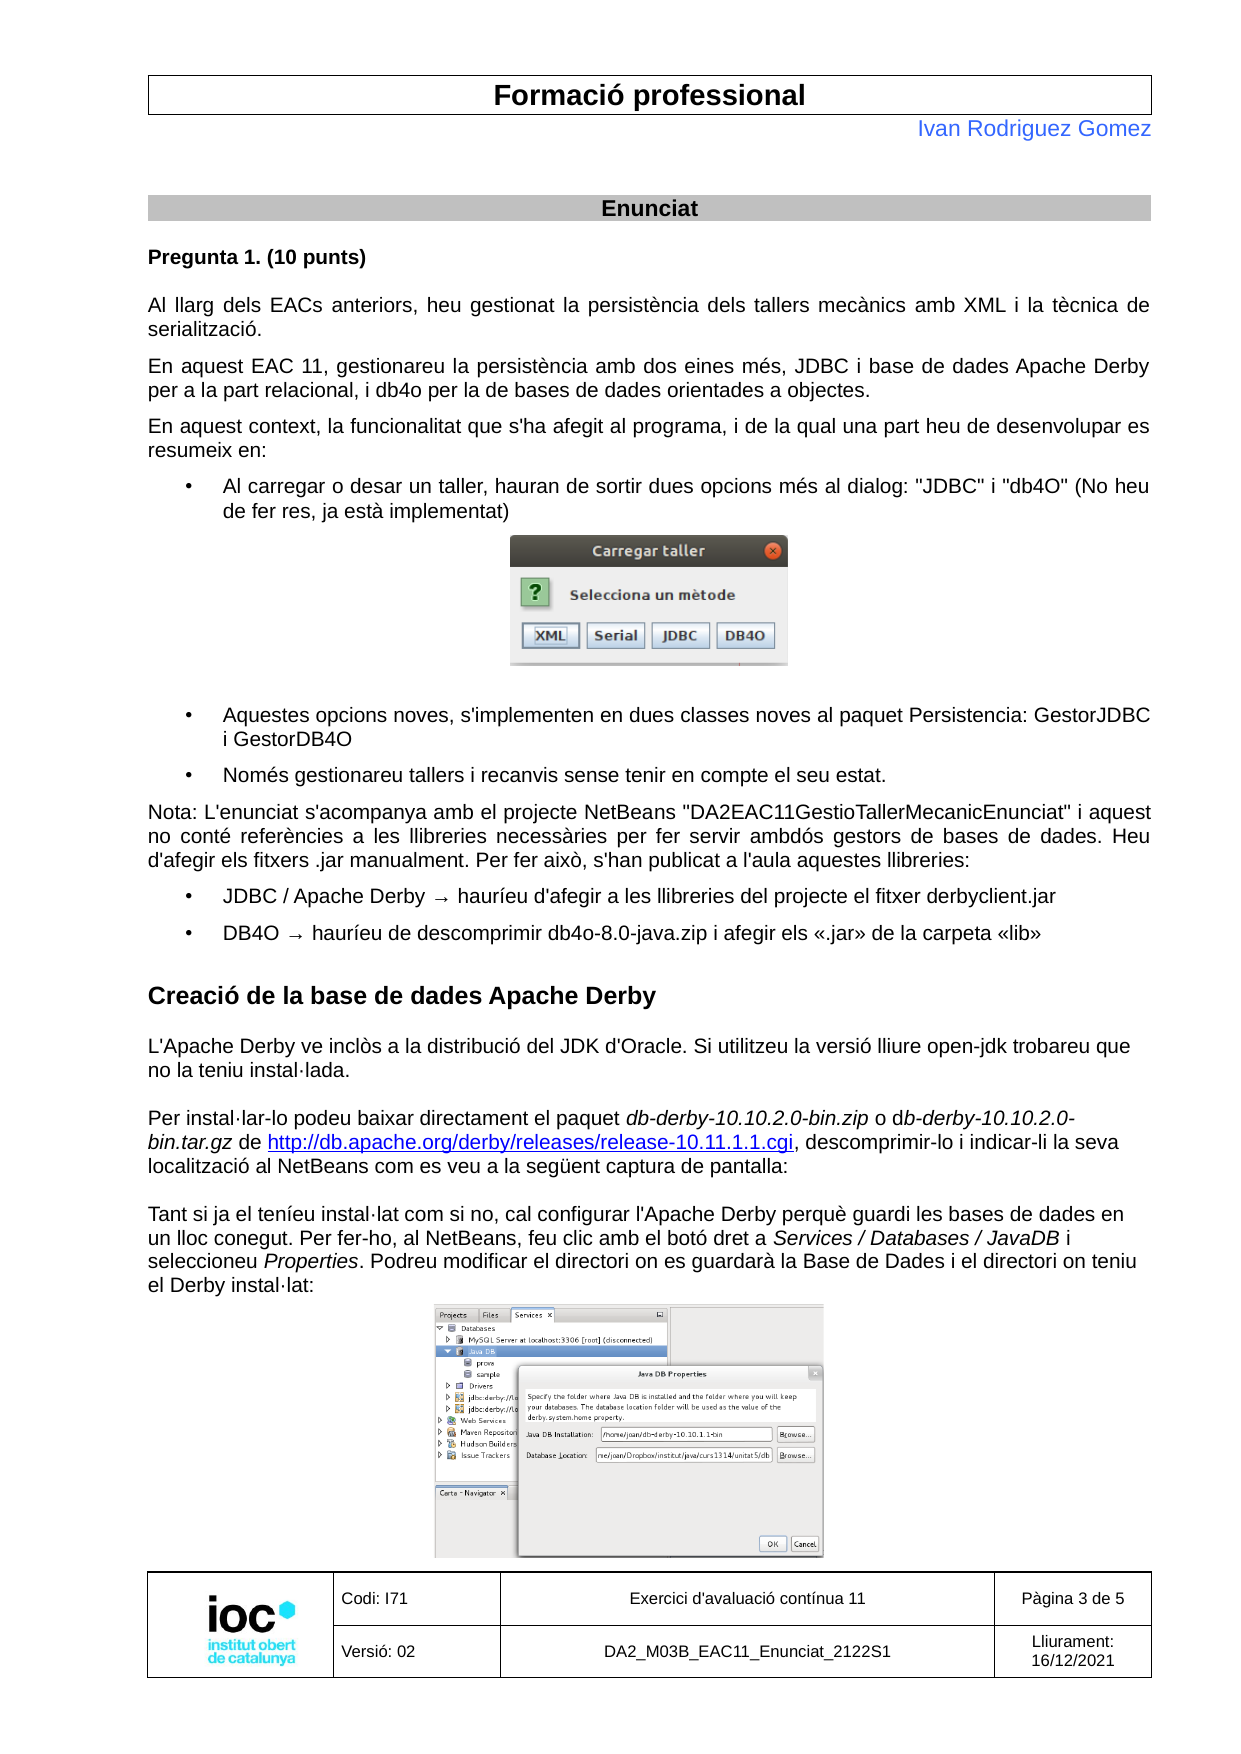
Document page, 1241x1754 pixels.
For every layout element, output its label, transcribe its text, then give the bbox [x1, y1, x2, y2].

list Al carregar o desar un taller, hauran de sortir dues opcions més al dialog: "JDBC" i "db4O" (No heu de fer res, ja està implementat) [185, 474, 1151, 522]
text Nota: L'enunciat s'acompanya amb el projecte NetBeans "DA2EAC11GestioTallerMecanicEnunciat" i aquest no conté referències a les llibreries necessàries per fer servir ambdós gestors de bases de dades. Heu d'afegir els fitxers .jar manualment. Per fer això, s'han publicat a l'aula aquestes llibreries: [148, 799, 1151, 871]
list JDBC / Apache Derby → hauríeu d'afegir a les llibreries del projecte el fitxer derbyclient.jar [185, 884, 1151, 908]
text En aquest context, la funcionalitat que s'ha afegit al programa, i de la qual una part heu de desenvolupar es resumeix en: [148, 414, 1151, 462]
list DB4O → hauríeu de descomprimir db4o-8.0-java.zip i afegir els «.jar» de la carpeta «lib» [185, 921, 1151, 944]
text Enunciat [148, 195, 1151, 221]
text L'Apache Derby ve inclòs a la distribució del JDK d'Oracle. Si utilitzeu la versió lliure open-jdk trobareu que no la teniu instal·lada. [148, 1034, 1151, 1082]
list Només gestionareu tallers i recanvis sense tenir en compte el seu estat. [185, 763, 1151, 787]
text Tant si ja el teníeu instal·lat com si no, cal configurar l'Apache Derby perquè guardi les bases de dades en un lloc conegut. Per fer-ho, al NetBeans, feu clic amb el botó dret a Services / Databases / JavaDB i seleccioneu Properties. Podreu modificar el directori on es guardarà la Base de Dades i el directori on teniu el Derby instal·lat: [148, 1201, 1151, 1297]
subtitle Creació de la base de dades Apache Derby [148, 981, 1151, 1010]
picture [510, 535, 788, 666]
text En aquest EAC 11, gestionareu la persistència amb dos eines més, JDBC i base de dades Apache Derby per a la part relacional, i db4o per la de bases de dades orientades a objectes. [148, 353, 1151, 401]
text Al llarg dels EACs anteriors, heu gestionat la persistència dels tallers mecànics amb XML i la tècnica de serialització. [148, 293, 1151, 341]
picture [195, 1581, 309, 1677]
picture [433, 1304, 824, 1558]
text Pregunta 1. (10 punts) [148, 245, 1151, 269]
text Per instal·lar-lo podeu baixar directament el paquet db-derby-10.10.2.0-bin.zip o db-derby-10.10.2.0-bin.tar.gz de http://db.apache.org/derby/releases/release-10.11.1.1.cgi, descomprimir-lo i indicar-li la seva localització al NetBeans com es veu a la següent captura de pantalla: [148, 1106, 1151, 1177]
list Aquestes opcions noves, s'implementen en dues classes noves al paquet Persistencia: GestorJDBC i GestorDB4O [185, 702, 1151, 751]
